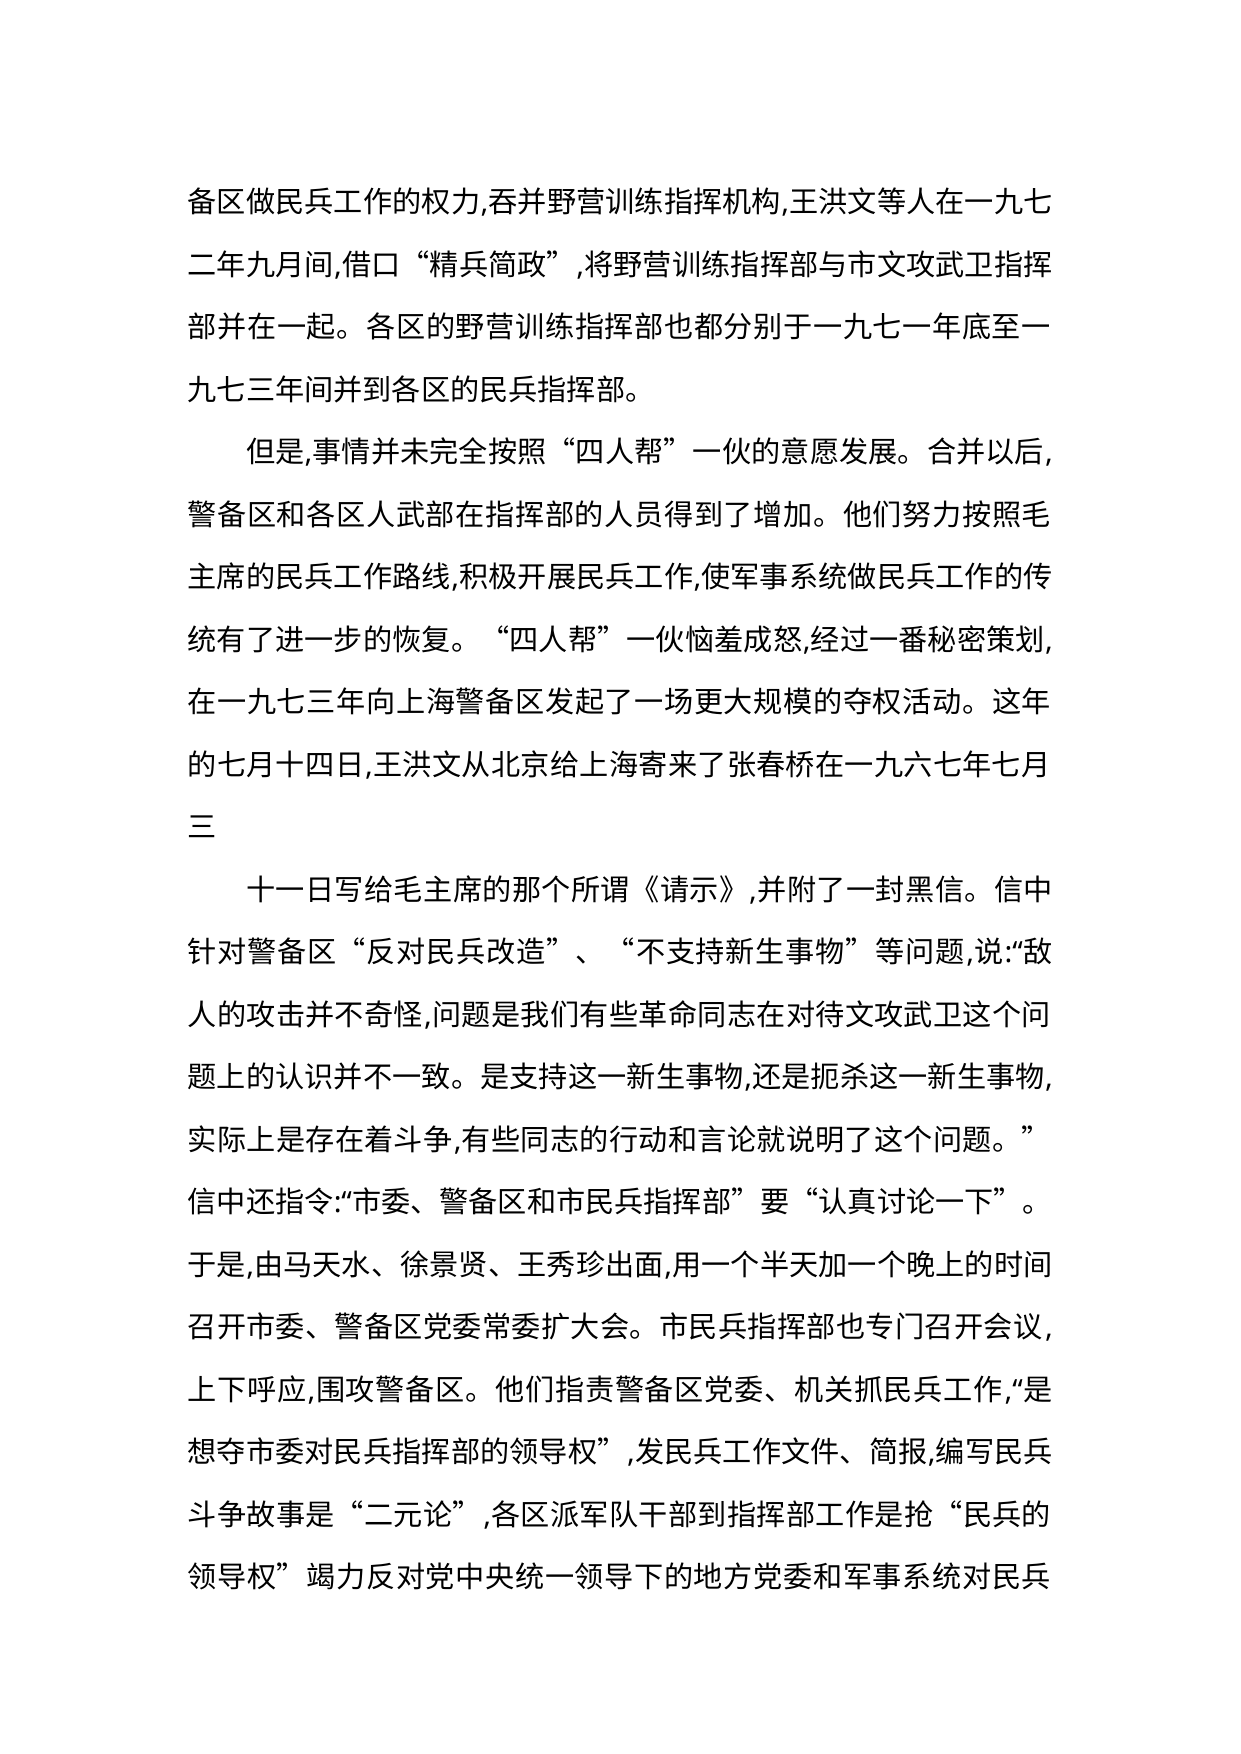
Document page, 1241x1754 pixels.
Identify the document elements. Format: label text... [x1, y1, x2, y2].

text 但是,事情并未完全按照“四人帮”一伙的意愿发展。合并以后,警备区和各区人武部在指挥部的人员得到了增加。他们努力按照毛主席的民兵工作路线,积极开展民兵工作,使军事系统做民兵工作的传统有了进一步的恢复。“四人帮”一伙恼羞成怒,经过一番秘密策划,在一九七三年向上海警备区发起了一场更大规模的夺权活动。这年的七月十四日,王洪文从北京给上海寄来了张春桥在一九六七年七月三 [187, 408, 1053, 846]
text 备区做民兵工作的权力,吞并野营训练指挥机构,王洪文等人在一九七二年九月间,借口“精兵简政”,将野营训练指挥部与市文攻武卫指挥部并在一起。各区的野营训练指挥部也都分别于一九七一年底至一九七三年间并到各区的民兵指挥部。 [187, 158, 1053, 408]
text 十一日写给毛主席的那个所谓《请示》,并附了一封黑信。信中针对警备区“反对民兵改造”、“不支持新生事物”等问题,说:“敌人的攻击并不奇怪,问题是我们有些革命同志在对待文攻武卫这个问题上的认识并不一致。是支持这一新生事物,还是扼杀这一新生事物,实际上是存在着斗争,有些同志的行动和言论就说明了这个问题。”信中还指令:“市委、警备区和市民兵指挥部”要“认真讨论一下”。于是,由马天水、徐景贤、王秀珍出面,用一个半天加一个晚上的时间召开市委、警备区党委常委扩大会。市民兵指挥部也专门召开会议,上下呼应,围攻警备区。他们指责警备区党委、机关抓民兵工作,“是想夺市委对民兵指挥部的领导权”,发民兵工作文件、简报,编写民兵斗争故事是“二元论”,各区派军队干部到指挥部工作是抢“民兵的领导权”竭力反对党中央统一领导下的地方党委和军事系统对民兵 [187, 846, 1053, 1596]
